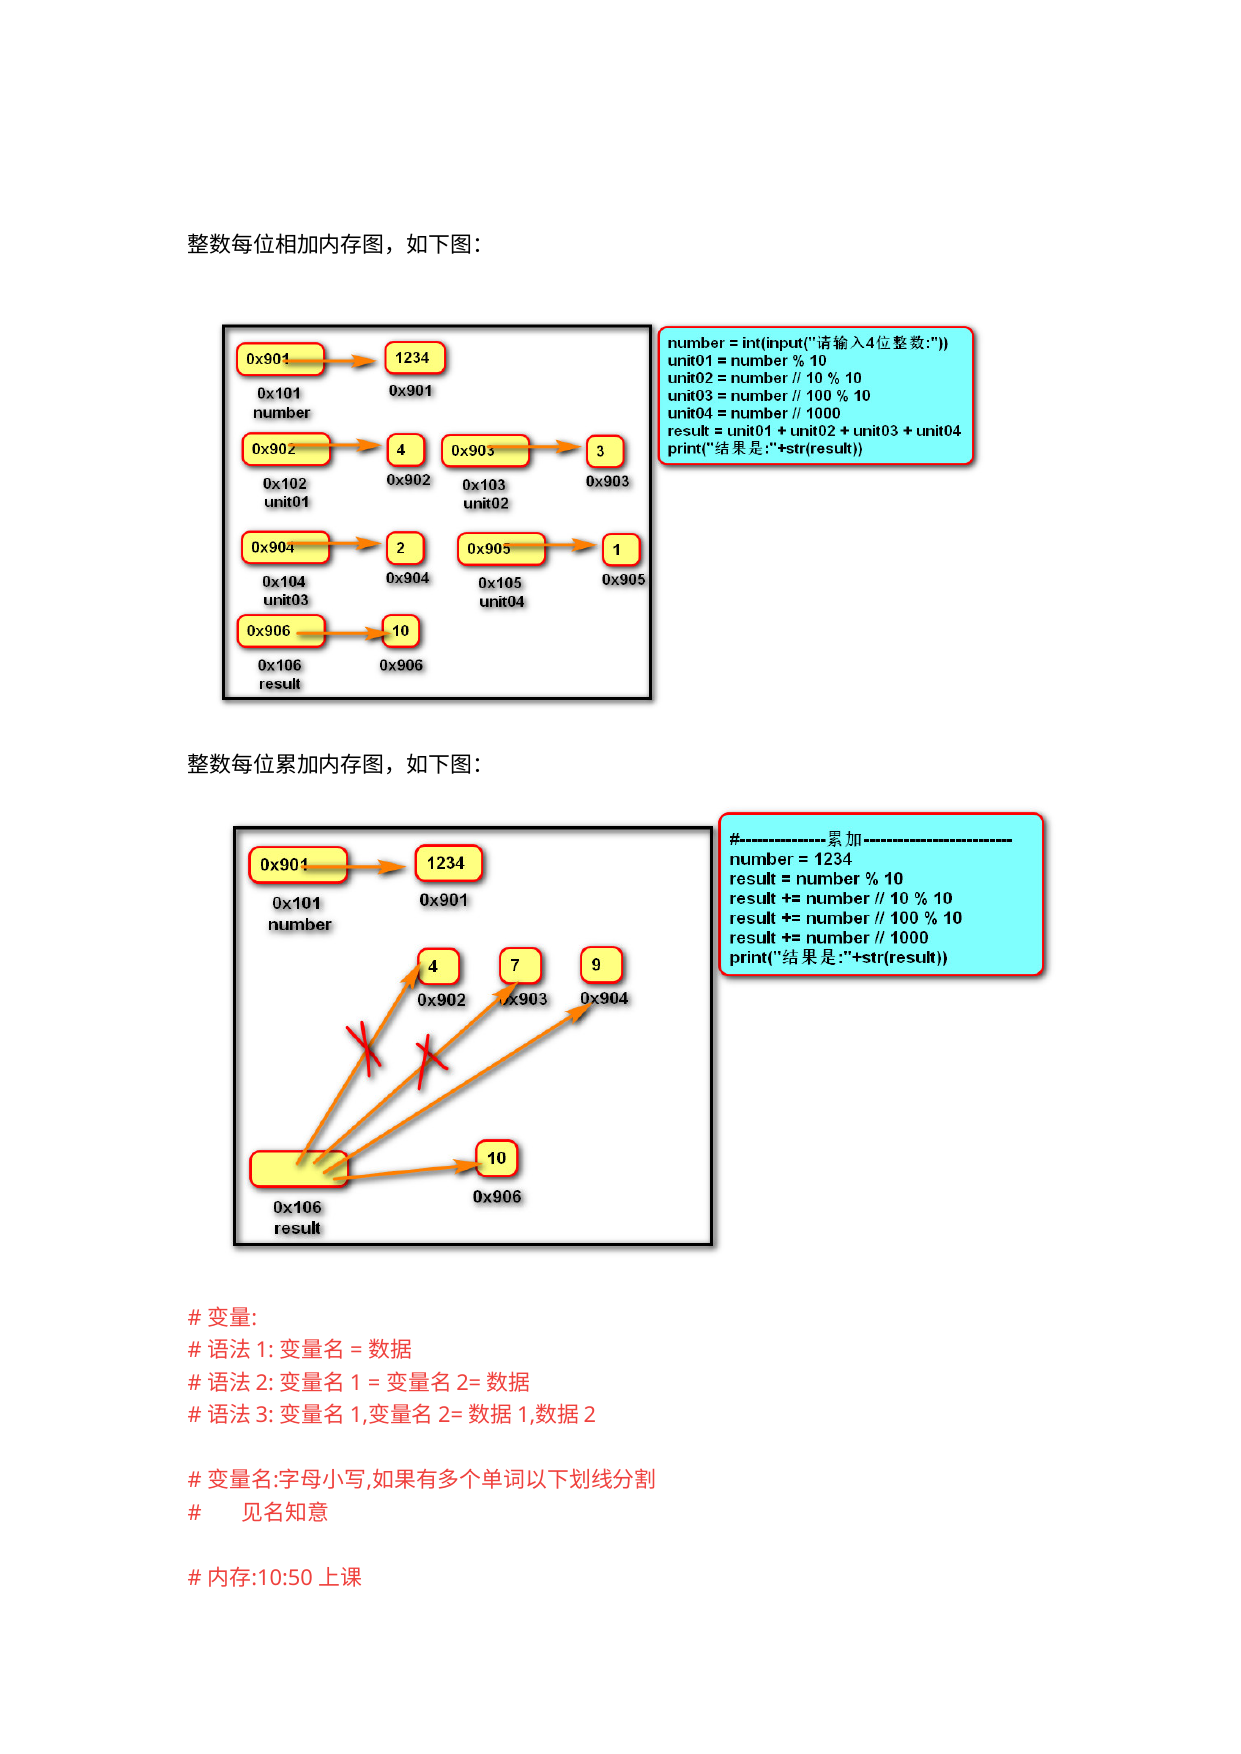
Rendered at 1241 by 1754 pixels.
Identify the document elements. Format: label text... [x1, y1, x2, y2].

text # 语法2: 变量名1 = 变量名2= 数据 [187, 1364, 1053, 1397]
text # 语法3: 变量名1,变量名2= 数据1,数据2 [187, 1397, 1053, 1429]
picture [198, 794, 1064, 1280]
text # 见名知意 [187, 1494, 1053, 1527]
text 整数每位相加内存图，如下图： [187, 227, 1053, 259]
text 整数每位累加内存图，如下图： [187, 747, 1053, 779]
text # 内存:10:50 上课 [187, 1559, 1053, 1592]
text # 变量名:字母小写,如果有多个单词以下划线分割 [187, 1462, 1053, 1494]
text # 语法1: 变量名 = 数据 [187, 1332, 1053, 1364]
text # 变量: [187, 779, 1053, 1332]
picture [198, 303, 986, 714]
